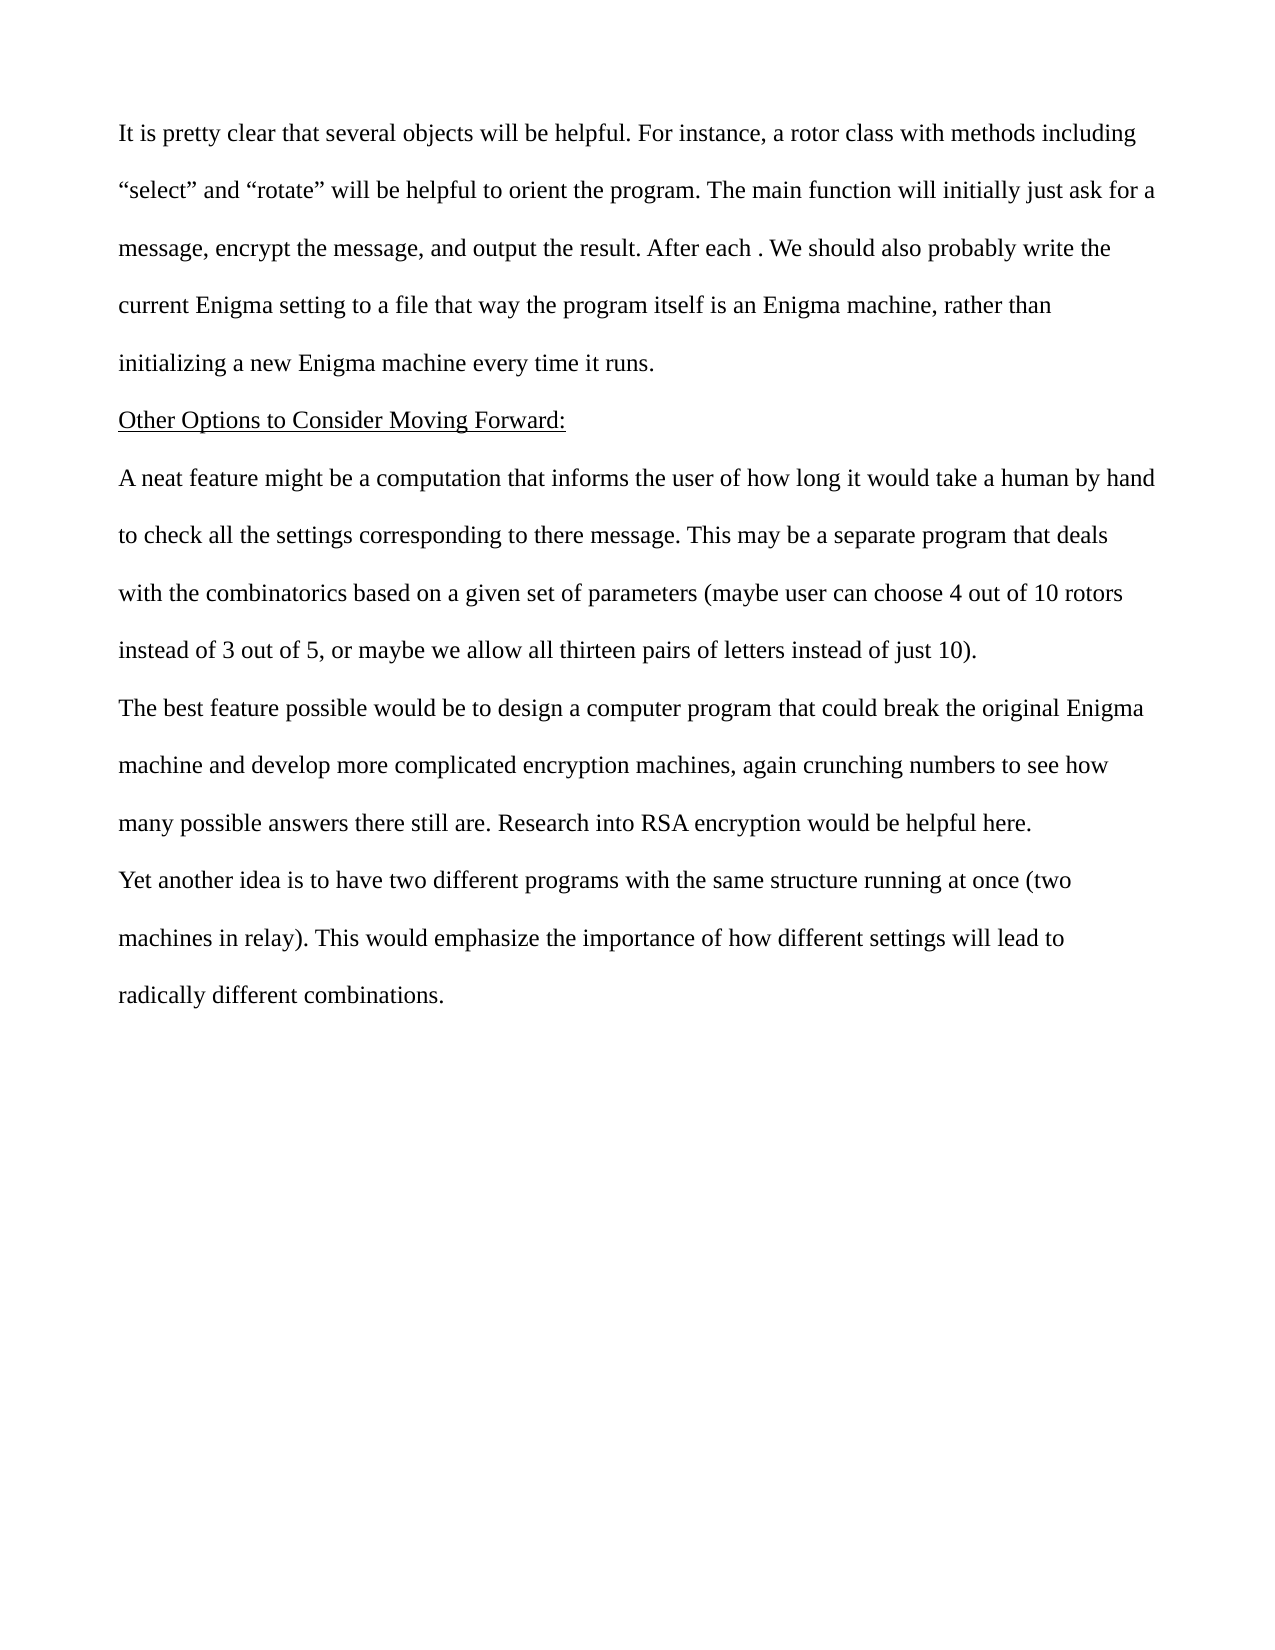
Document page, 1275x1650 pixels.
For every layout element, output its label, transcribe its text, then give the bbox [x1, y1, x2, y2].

text It is pretty clear that several objects will be helpful. For instance, a rotor class with methods including “select” and “rotate” will be helpful to orient the program. The main function will initially just ask for a message, encrypt the message, and output the result. After each . We should also probably write the current Enigma setting to a file that way the program itself is an Enigma machine, rather than initializing a new Enigma machine every time it runs. [118, 118, 1157, 377]
text A neat feature might be a computation that informs the user of how long it would take a human by hand to check all the settings corresponding to there message. This may be a separate program that deals with the combinatorics based on a given set of parameters (maybe user can choose 4 out of 10 rotors instead of 3 out of 5, or maybe we allow all thirteen pairs of letters instead of just 10). [118, 463, 1157, 664]
text Other Options to Consider Moving Forward: [118, 406, 1157, 434]
text The best feature possible would be to design a computer program that could break the original Enigma machine and develop more complicated encryption machines, again crunching numbers to see how many possible answers there still are. Research into RSA encryption would be helpful here. [118, 693, 1157, 837]
text Yet another idea is to have two different programs with the same structure running at once (two machines in relay). This would emphasize the importance of how different settings will lead to radically different combinations. [118, 866, 1157, 1009]
